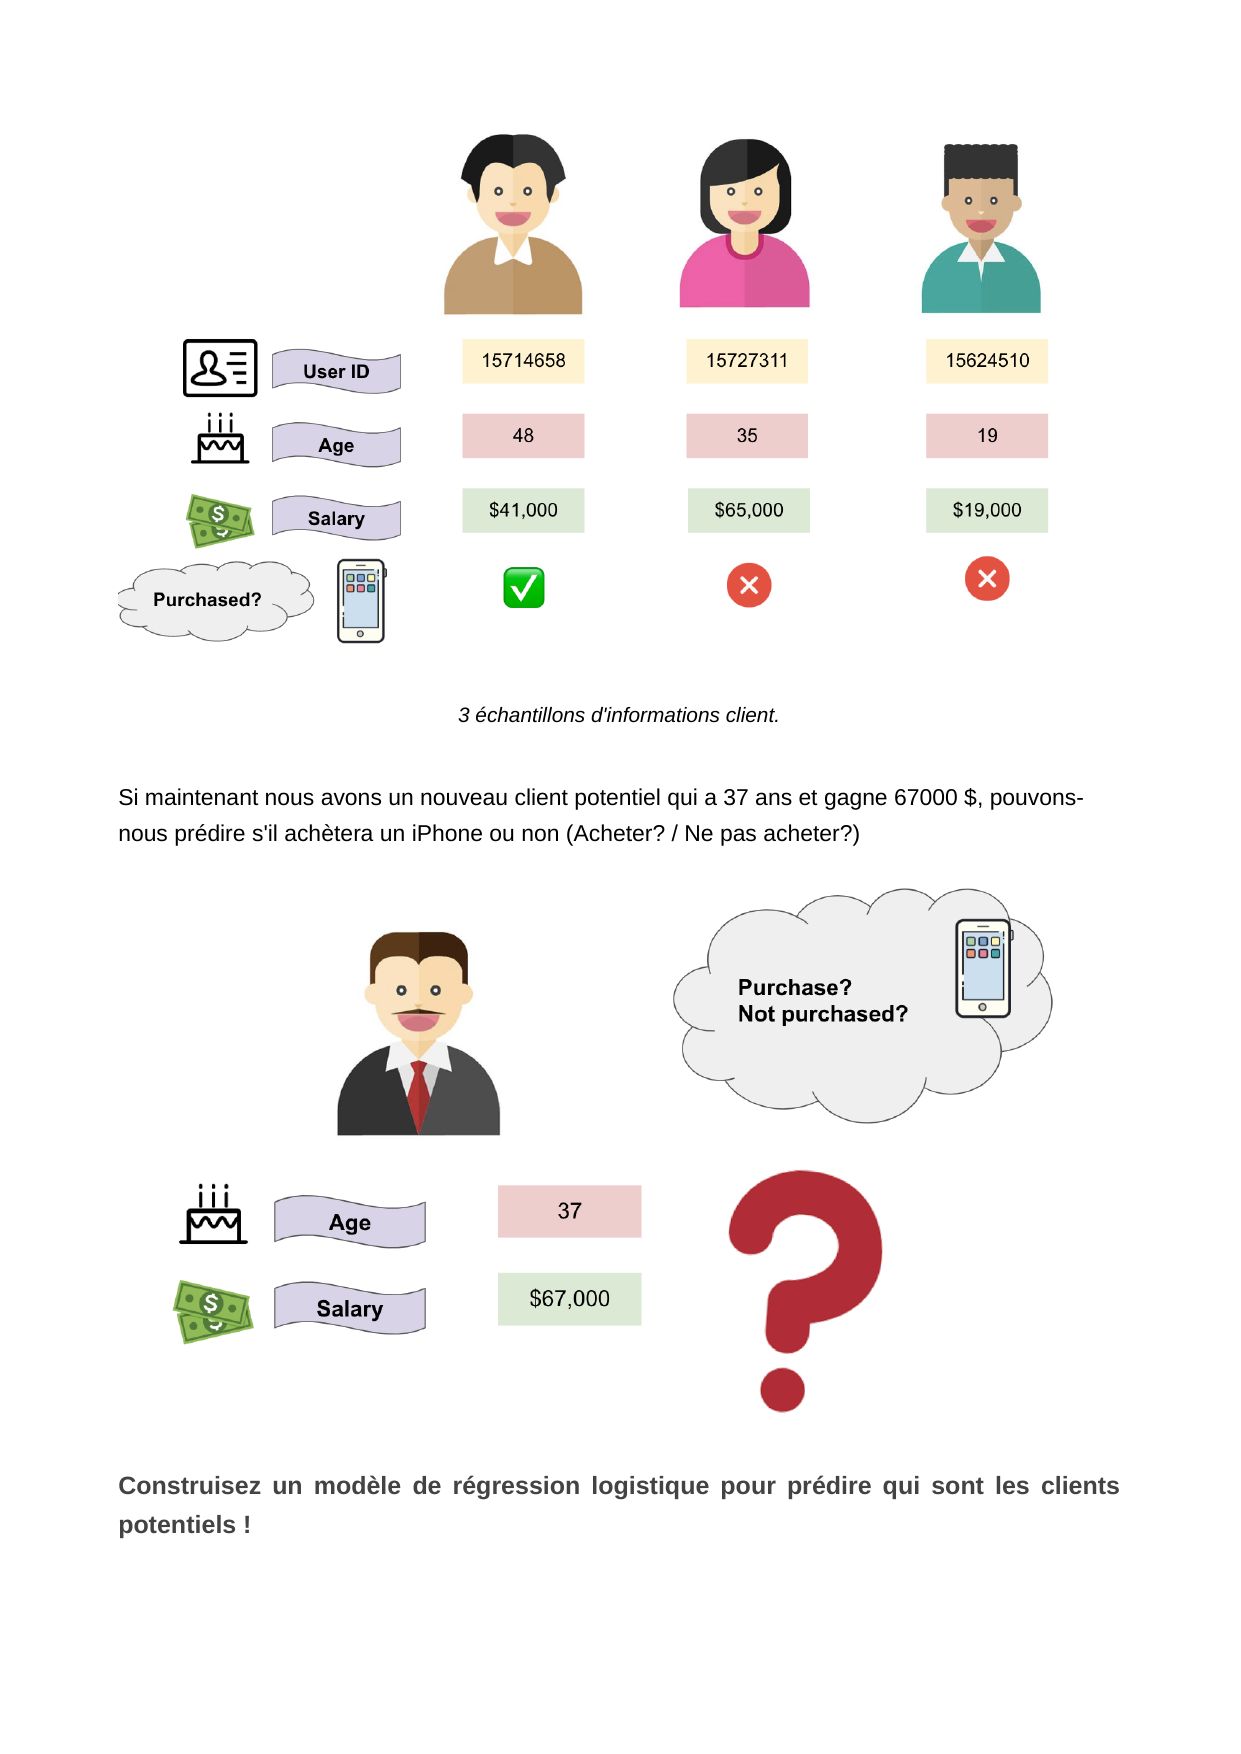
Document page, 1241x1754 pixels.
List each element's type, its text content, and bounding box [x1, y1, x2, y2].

subtitle Construisez un modèle de régression logistique pour prédire qui sont les clients potentiels ! [118, 1471, 1122, 1539]
picture [118, 856, 1059, 1427]
text 3 échantillons d'informations client. [118, 703, 1122, 727]
text Si maintenant nous avons un nouveau client potentiel qui a 37 ans et gagne 67000 $, pouvons-nous prédire s'il achètera un iPhone ou non (Acheter? / Ne pas acheter?) [118, 784, 1122, 846]
picture [118, 118, 1059, 645]
